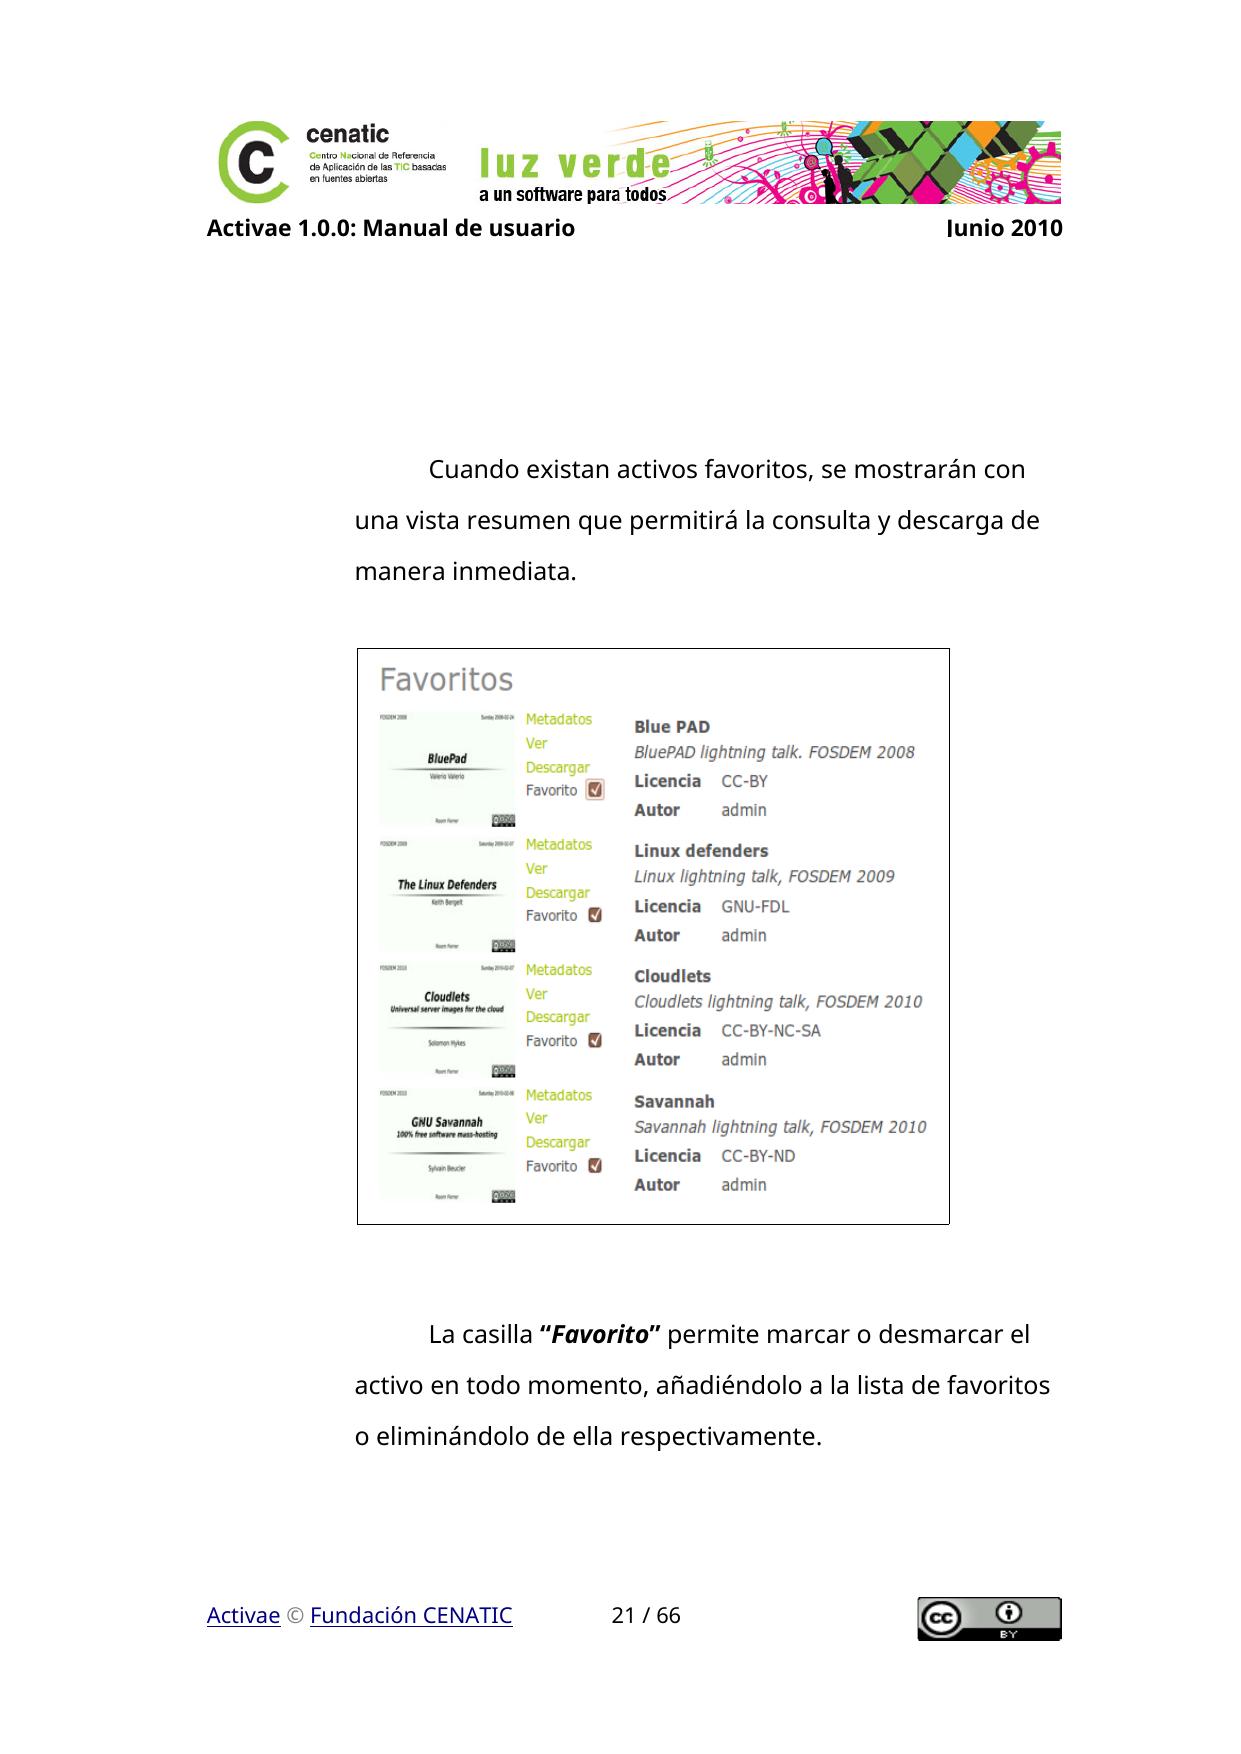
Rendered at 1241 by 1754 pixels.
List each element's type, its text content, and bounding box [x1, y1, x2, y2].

picture [360, 651, 947, 1221]
picture [917, 1597, 1062, 1641]
text La casilla “Favorito” permite marcar o desmarcar el activo en todo momento, añadiéndolo a la lista de favoritos o eliminándolo de ella respectivamente. [354, 1316, 1063, 1453]
picture [211, 121, 1061, 204]
text Cuando existan activos favoritos, se mostrarán con una vista resumen que permitirá la consulta y descarga de manera inmediata. [354, 452, 1063, 588]
